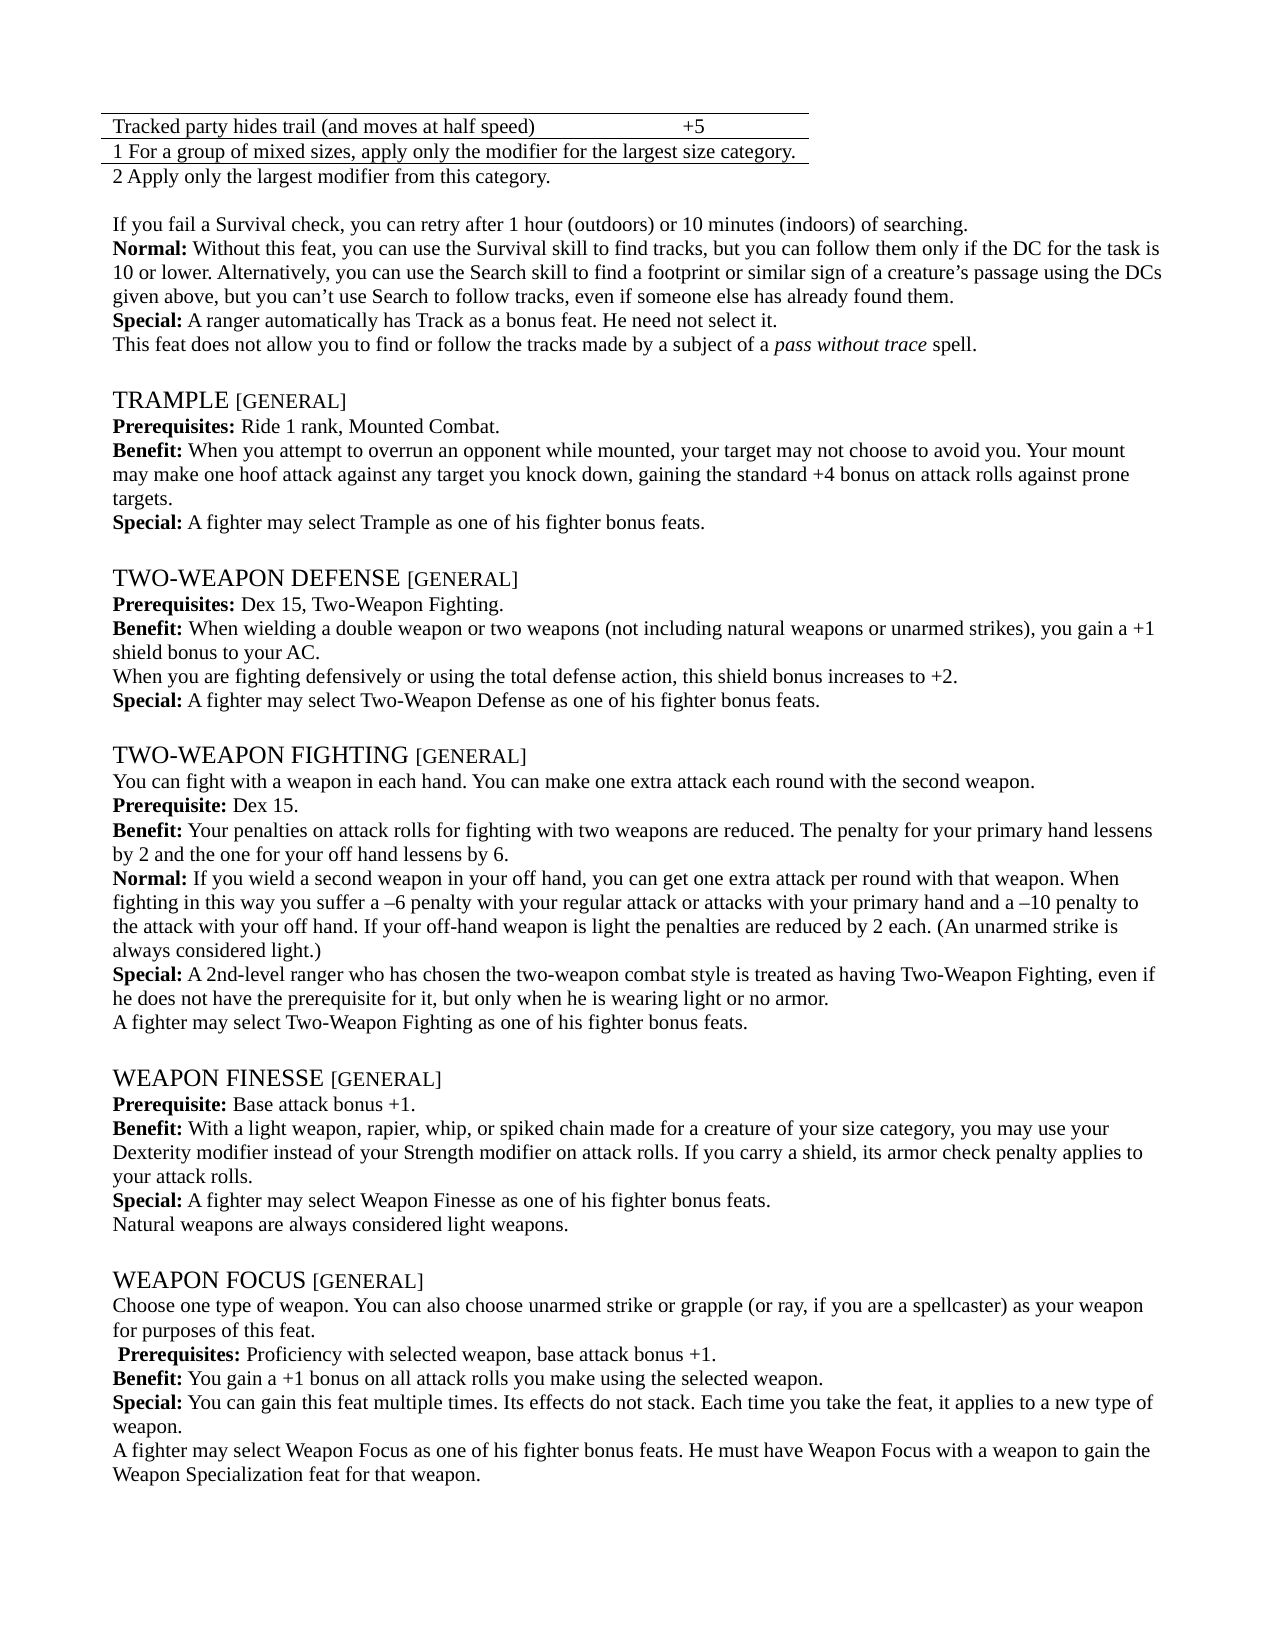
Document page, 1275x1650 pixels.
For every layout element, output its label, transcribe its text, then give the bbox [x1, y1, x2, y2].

text Special: A ranger automatically has Track as a bonus feat. He need not select it. [112, 308, 1162, 332]
text Benefit: When wielding a double weapon or two weapons (not including natural weapons or unarmed strikes), you gain a +1 shield bonus to your AC. [112, 616, 1162, 664]
table_cell 1 For a group of mixed sizes, apply only the modifier for the largest size category. [101, 139, 809, 163]
text You can fight with a weapon in each hand. You can make one extra attack each round with the second weapon. [112, 769, 1162, 793]
text Normal: If you wield a second weapon in your off hand, you can get one extra attack per round with that weapon. When fighting in this way you suffer a –6 penalty with your regular attack or attacks with your primary hand and a –10 penalty to the attack with your off hand. If your off-hand weapon is light the penalties are reduced by 2 each. (An unarmed strike is always considered light.) [112, 866, 1162, 962]
text When you are fighting defensively or using the total defense action, this shield bonus increases to +2. [112, 664, 1162, 688]
text Special: A fighter may select Trample as one of his fighter bonus feats. [112, 510, 1162, 534]
table_cell Tracked party hides trail (and moves at half speed) [101, 114, 578, 138]
text WEAPON FOCUS [GENERAL] [112, 1265, 1162, 1293]
text Special: A fighter may select Weapon Finesse as one of his fighter bonus feats. [112, 1188, 1162, 1212]
text If you fail a Survival check, you can retry after 1 hour (outdoors) or 10 minutes (indoors) of searching. [112, 212, 1162, 236]
text Prerequisites: Ride 1 rank, Mounted Combat. [112, 414, 1162, 438]
table_cell 2 Apply only the largest modifier from this category. [101, 164, 809, 188]
text Prerequisite: Dex 15. [112, 793, 1162, 817]
text Benefit: You gain a +1 bonus on all attack rolls you make using the selected weapon. [112, 1366, 1162, 1390]
text A fighter may select Two-Weapon Fighting as one of his fighter bonus feats. [112, 1010, 1162, 1034]
text Prerequisites: Dex 15, Two-Weapon Fighting. [112, 592, 1162, 616]
text Prerequisites: Proficiency with selected weapon, base attack bonus +1. [112, 1342, 1162, 1366]
table_cell +5 [578, 114, 809, 138]
text Natural weapons are always considered light weapons. [112, 1212, 1162, 1236]
text This feat does not allow you to find or follow the tracks made by a subject of a pass without trace spell. [112, 332, 1162, 356]
text Special: You can gain this feat multiple times. Its effects do not stack. Each time you take the feat, it applies to a new type of weapon. [112, 1390, 1162, 1438]
text TRAMPLE [GENERAL] [112, 385, 1162, 414]
text Benefit: Your penalties on attack rolls for fighting with two weapons are reduced. The penalty for your primary hand lessens by 2 and the one for your off hand lessens by 6. [112, 817, 1162, 866]
text Normal: Without this feat, you can use the Survival skill to find tracks, but you can follow them only if the DC for the task is 10 or lower. Alternatively, you can use the Search skill to find a footprint or similar sign of a creature’s passage using the DCs given above, but you can’t use Search to follow tracks, even if someone else has already found them. [112, 236, 1162, 308]
text WEAPON FINESSE [GENERAL] [112, 1063, 1162, 1092]
text Special: A 2nd-level ranger who has chosen the two-weapon combat style is treated as having Two-Weapon Fighting, even if he does not have the prerequisite for it, but only when he is wearing light or no armor. [112, 962, 1162, 1010]
text Prerequisite: Base attack bonus +1. [112, 1092, 1162, 1116]
text TWO-WEAPON DEFENSE [GENERAL] [112, 563, 1162, 592]
text Special: A fighter may select Two-Weapon Defense as one of his fighter bonus feats. [112, 688, 1162, 712]
text Choose one type of weapon. You can also choose unarmed strike or grapple (or ray, if you are a spellcaster) as your weapon for purposes of this feat. [112, 1293, 1162, 1342]
text Benefit: When you attempt to overrun an opponent while mounted, your target may not choose to avoid you. Your mount may make one hoof attack against any target you knock down, gaining the standard +4 bonus on attack rolls against prone targets. [112, 438, 1162, 510]
text TWO-WEAPON FIGHTING [GENERAL] [112, 741, 1162, 769]
text Benefit: With a light weapon, rapier, whip, or spiked chain made for a creature of your size category, you may use your Dexterity modifier instead of your Strength modifier on attack rolls. If you carry a shield, its armor check penalty applies to your attack rolls. [112, 1116, 1162, 1188]
text A fighter may select Weapon Focus as one of his fighter bonus feats. He must have Weapon Focus with a weapon to gain the Weapon Specialization feat for that weapon. [112, 1438, 1162, 1486]
